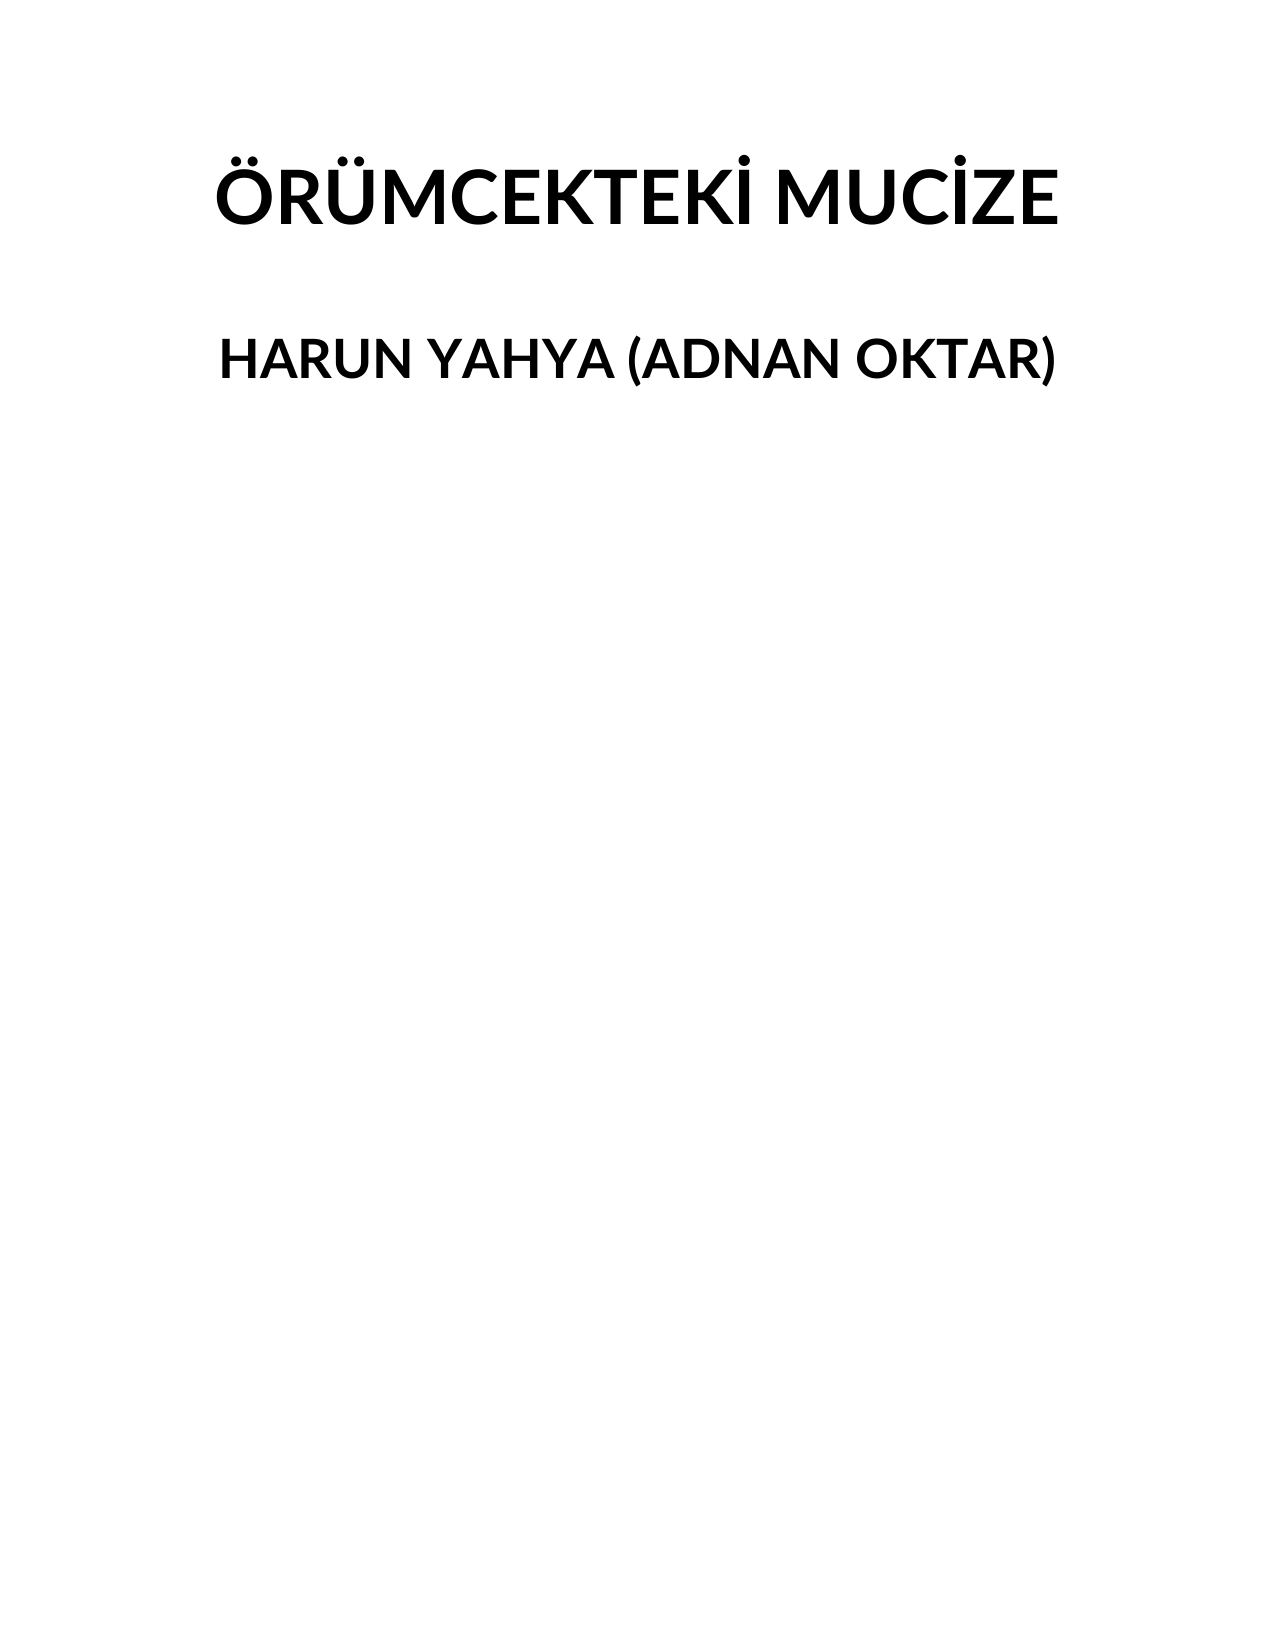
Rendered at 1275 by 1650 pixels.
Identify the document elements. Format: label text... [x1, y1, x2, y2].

subtitle ÖRÜMCEKTEKİ MUCİZE [75, 150, 1200, 240]
text HARUN YAHYA (ADNAN OKTAR) [75, 325, 1200, 390]
